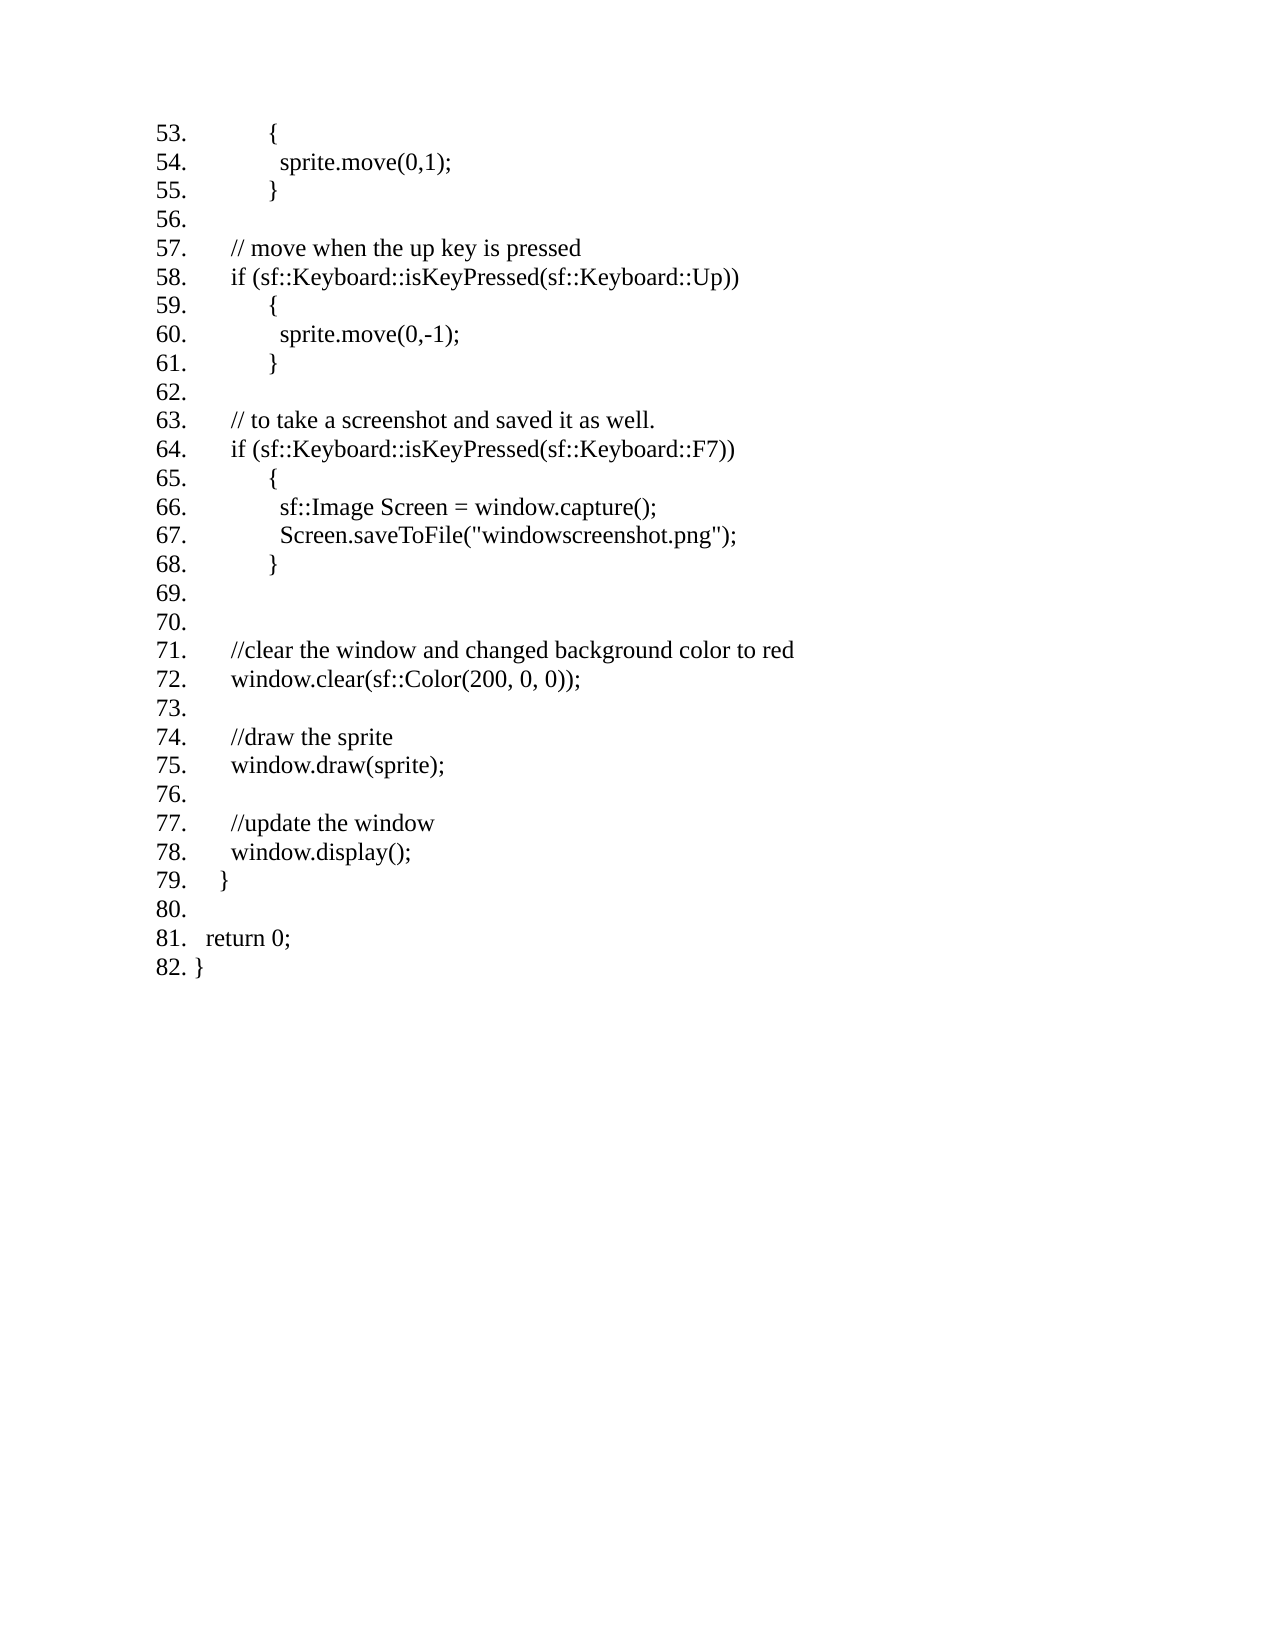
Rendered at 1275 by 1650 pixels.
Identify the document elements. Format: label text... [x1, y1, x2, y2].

list sf::Image Screen = window.capture(); [156, 492, 1157, 521]
list window.draw(sprite); [156, 751, 1157, 779]
list Screen.saveToFile("windowscreenshot.png"); [156, 521, 1157, 549]
list //draw the sprite [156, 722, 1157, 751]
list } [156, 952, 1157, 981]
list } [156, 866, 1157, 894]
list return 0; [156, 923, 1157, 952]
list { [156, 118, 1157, 147]
list } [156, 176, 1157, 204]
list //update the window [156, 808, 1157, 837]
list } [156, 549, 1157, 578]
list // move when the up key is pressed [156, 233, 1157, 262]
list sprite.move(0,1); [156, 147, 1157, 176]
list { [156, 463, 1157, 492]
list // to take a screenshot and saved it as well. [156, 406, 1157, 434]
list window.display(); [156, 837, 1157, 866]
list //clear the window and changed background color to red [156, 636, 1157, 664]
list if (sf::Keyboard::isKeyPressed(sf::Keyboard::F7)) [156, 434, 1157, 463]
list sprite.move(0,-1); [156, 319, 1157, 348]
list } [156, 348, 1157, 377]
list if (sf::Keyboard::isKeyPressed(sf::Keyboard::Up)) [156, 262, 1157, 291]
list window.clear(sf::Color(200, 0, 0)); [156, 664, 1157, 693]
list { [156, 291, 1157, 319]
